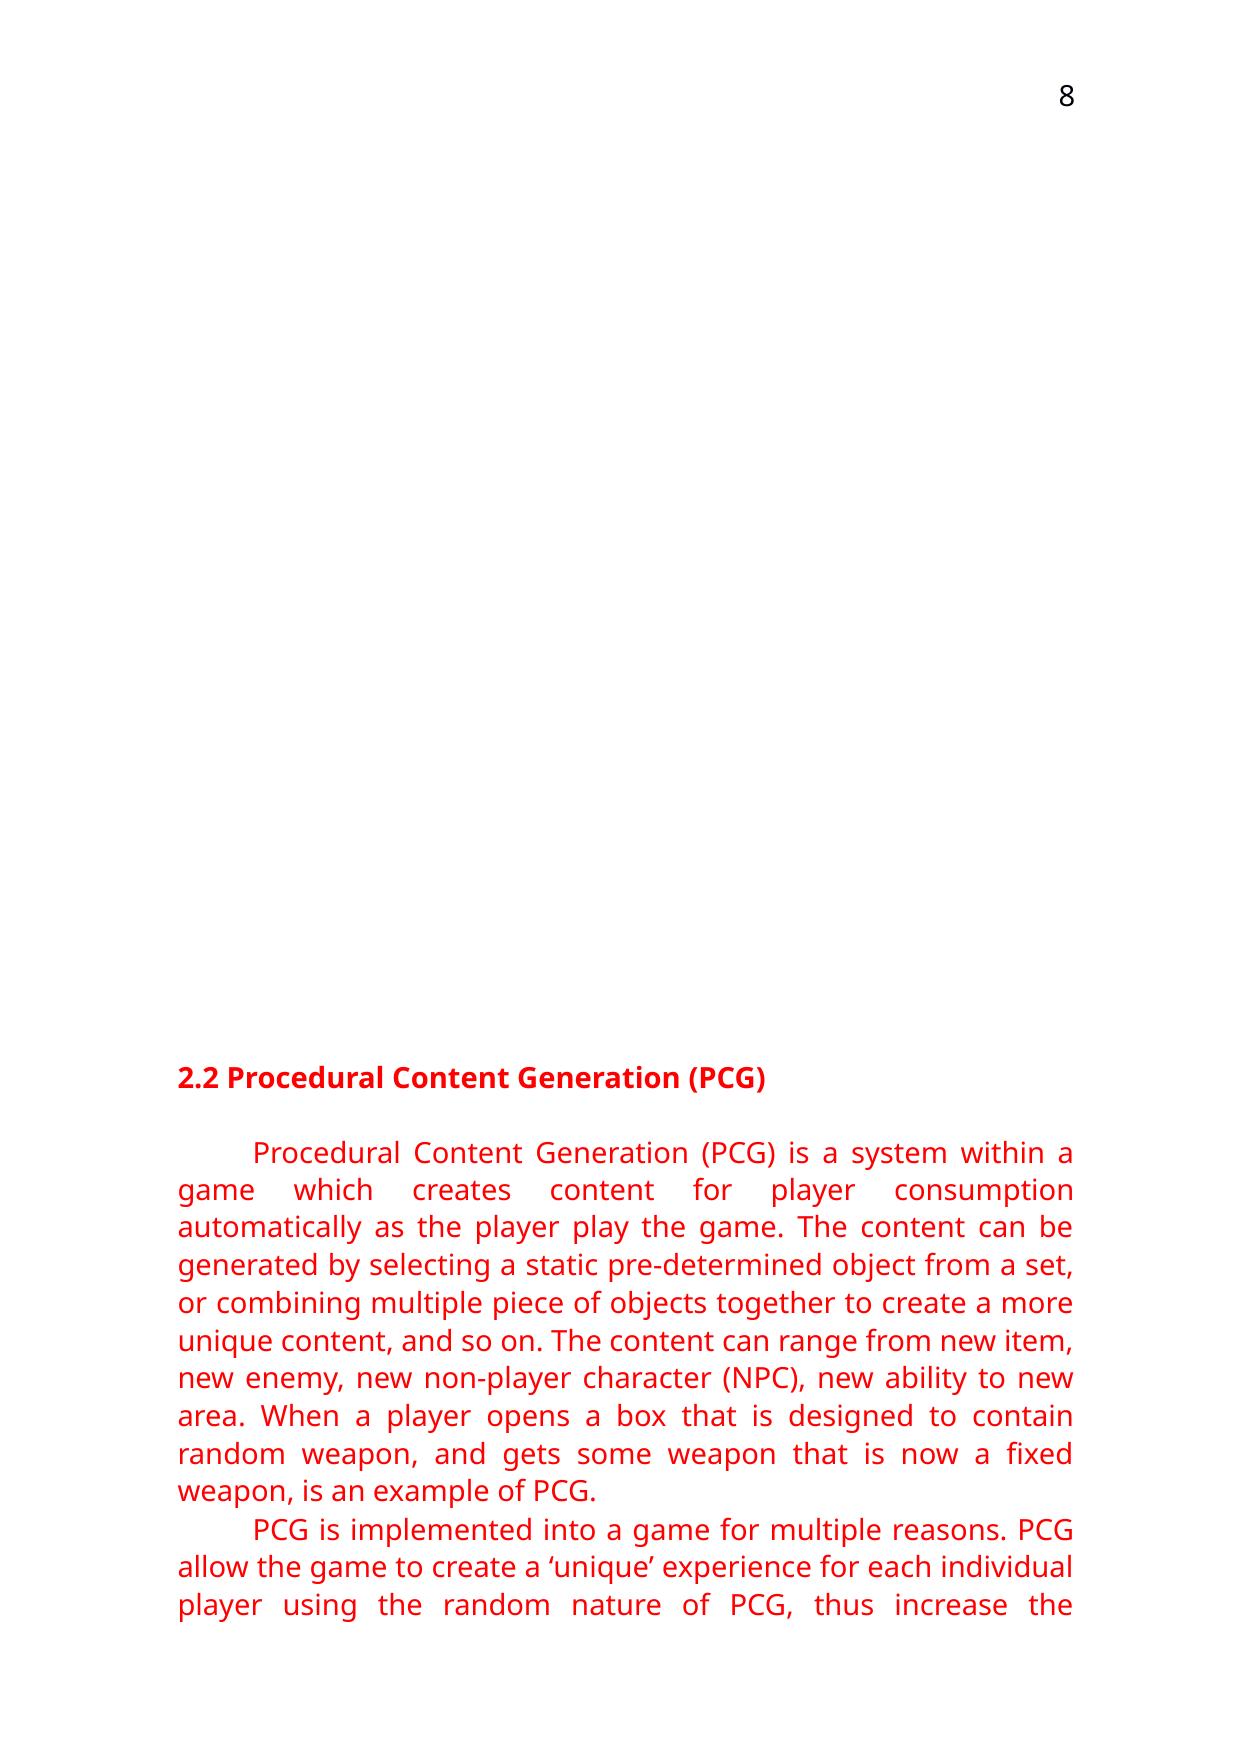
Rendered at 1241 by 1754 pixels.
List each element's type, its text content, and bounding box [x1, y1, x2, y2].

text Procedural Content Generation (PCG) is a system within a game which creates content for player consumption automatically as the player play the game. The content can be generated by selecting a static pre-determined object from a set, or combining multiple piece of objects together to create a more unique content, and so on. The content can range from new item, new enemy, new non-player character (NPC), new ability to new area. When a player opens a box that is designed to contain random weapon, and gets some weapon that is now a fixed weapon, is an example of PCG. [177, 1133, 1075, 1510]
text PCG is implemented into a game for multiple reasons. PCG allow the game to create a ‘unique’ experience for each individual player using the random nature of PCG, thus increase the [177, 1510, 1075, 1623]
text 2.2 Procedural Content Generation (PCG) [177, 1058, 1075, 1096]
